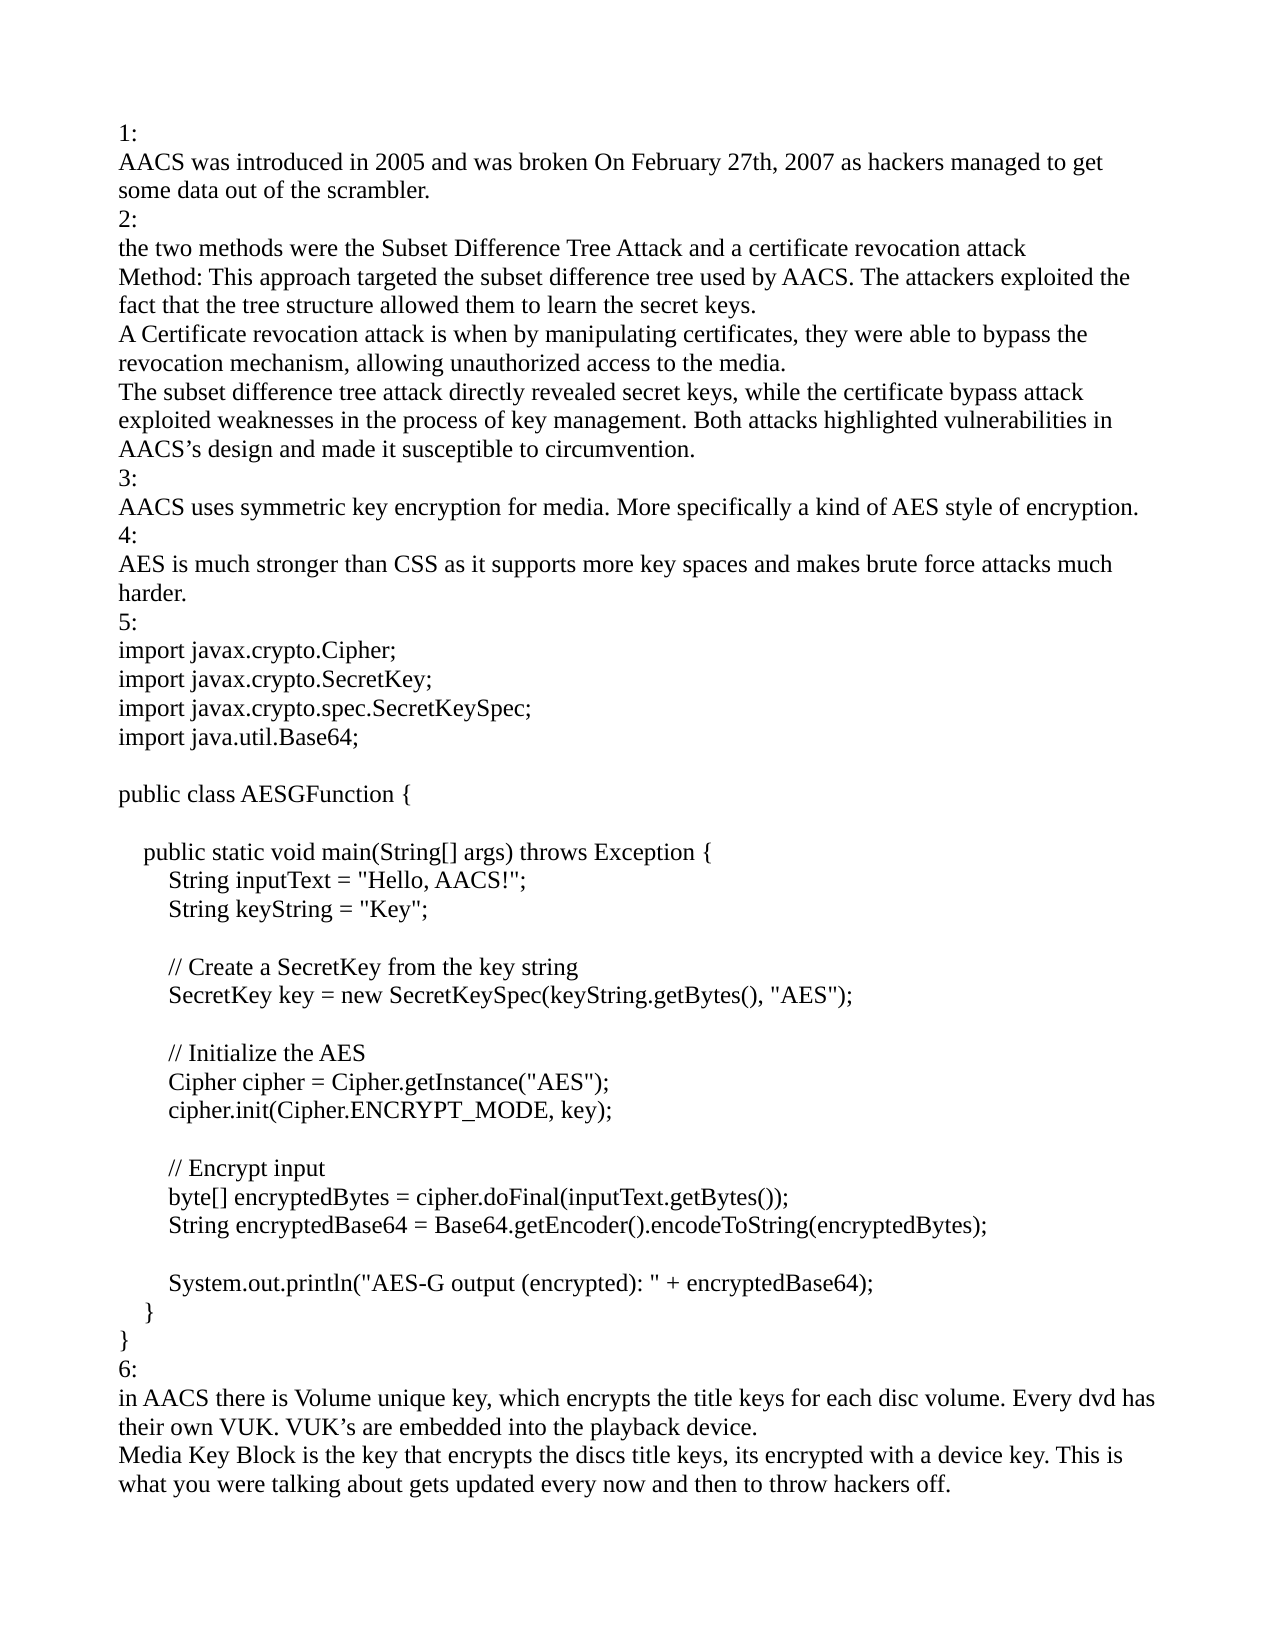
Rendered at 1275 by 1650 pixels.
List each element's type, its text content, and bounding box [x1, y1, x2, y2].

text AACS uses symmetric key encryption for media. More specifically a kind of AES style of encryption. [118, 492, 1157, 521]
text 1: [118, 118, 1157, 147]
text AACS was introduced in 2005 and was broken On February 27th, 2007 as hackers managed to get some data out of the scrambler. [118, 147, 1157, 204]
text 4: [118, 521, 1157, 549]
text import javax.crypto.Cipher; import javax.crypto.SecretKey; import javax.crypto.spec.SecretKeySpec; import java.util.Base64; public class AESGFunction { public static void main(String[] args) throws Exception { String inputText = "Hello, AACS!"; String keyString = "Key"; // Create a SecretKey from the key string SecretKey key = new SecretKeySpec(keyString.getBytes(), "AES"); // Initialize the AES Cipher cipher = Cipher.getInstance("AES"); cipher.init(Cipher.ENCRYPT_MODE, key); // Encrypt input byte[] encryptedBytes = cipher.doFinal(inputText.getBytes()); String encryptedBase64 = Base64.getEncoder().encodeToString(encryptedBytes); System.out.println("AES-G output (encrypted): " + encryptedBase64); } } [118, 636, 1157, 1354]
text AES is much stronger than CSS as it supports more key spaces and makes brute force attacks much harder. [118, 549, 1157, 607]
text Method: This approach targeted the subset difference tree used by AACS. The attackers exploited the fact that the tree structure allowed them to learn the secret keys. [118, 262, 1157, 319]
text 5: [118, 607, 1157, 636]
text A Certificate revocation attack is when by manipulating certificates, they were able to bypass the revocation mechanism, allowing unauthorized access to the media. [118, 319, 1157, 377]
text 2: [118, 204, 1157, 233]
text 3: [118, 463, 1157, 492]
text in AACS there is Volume unique key, which encrypts the title keys for each disc volume. Every dvd has their own VUK. VUK’s are embedded into the playback device. [118, 1383, 1157, 1441]
text Media Key Block is the key that encrypts the discs title keys, its encrypted with a device key. This is what you were talking about gets updated every now and then to throw hackers off. [118, 1441, 1157, 1498]
text the two methods were the Subset Difference Tree Attack and a certificate revocation attack [118, 233, 1157, 262]
text 6: [118, 1354, 1157, 1383]
text The subset difference tree attack directly revealed secret keys, while the certificate bypass attack exploited weaknesses in the process of key management. Both attacks highlighted vulnerabilities in AACS’s design and made it susceptible to circumvention. [118, 377, 1157, 463]
